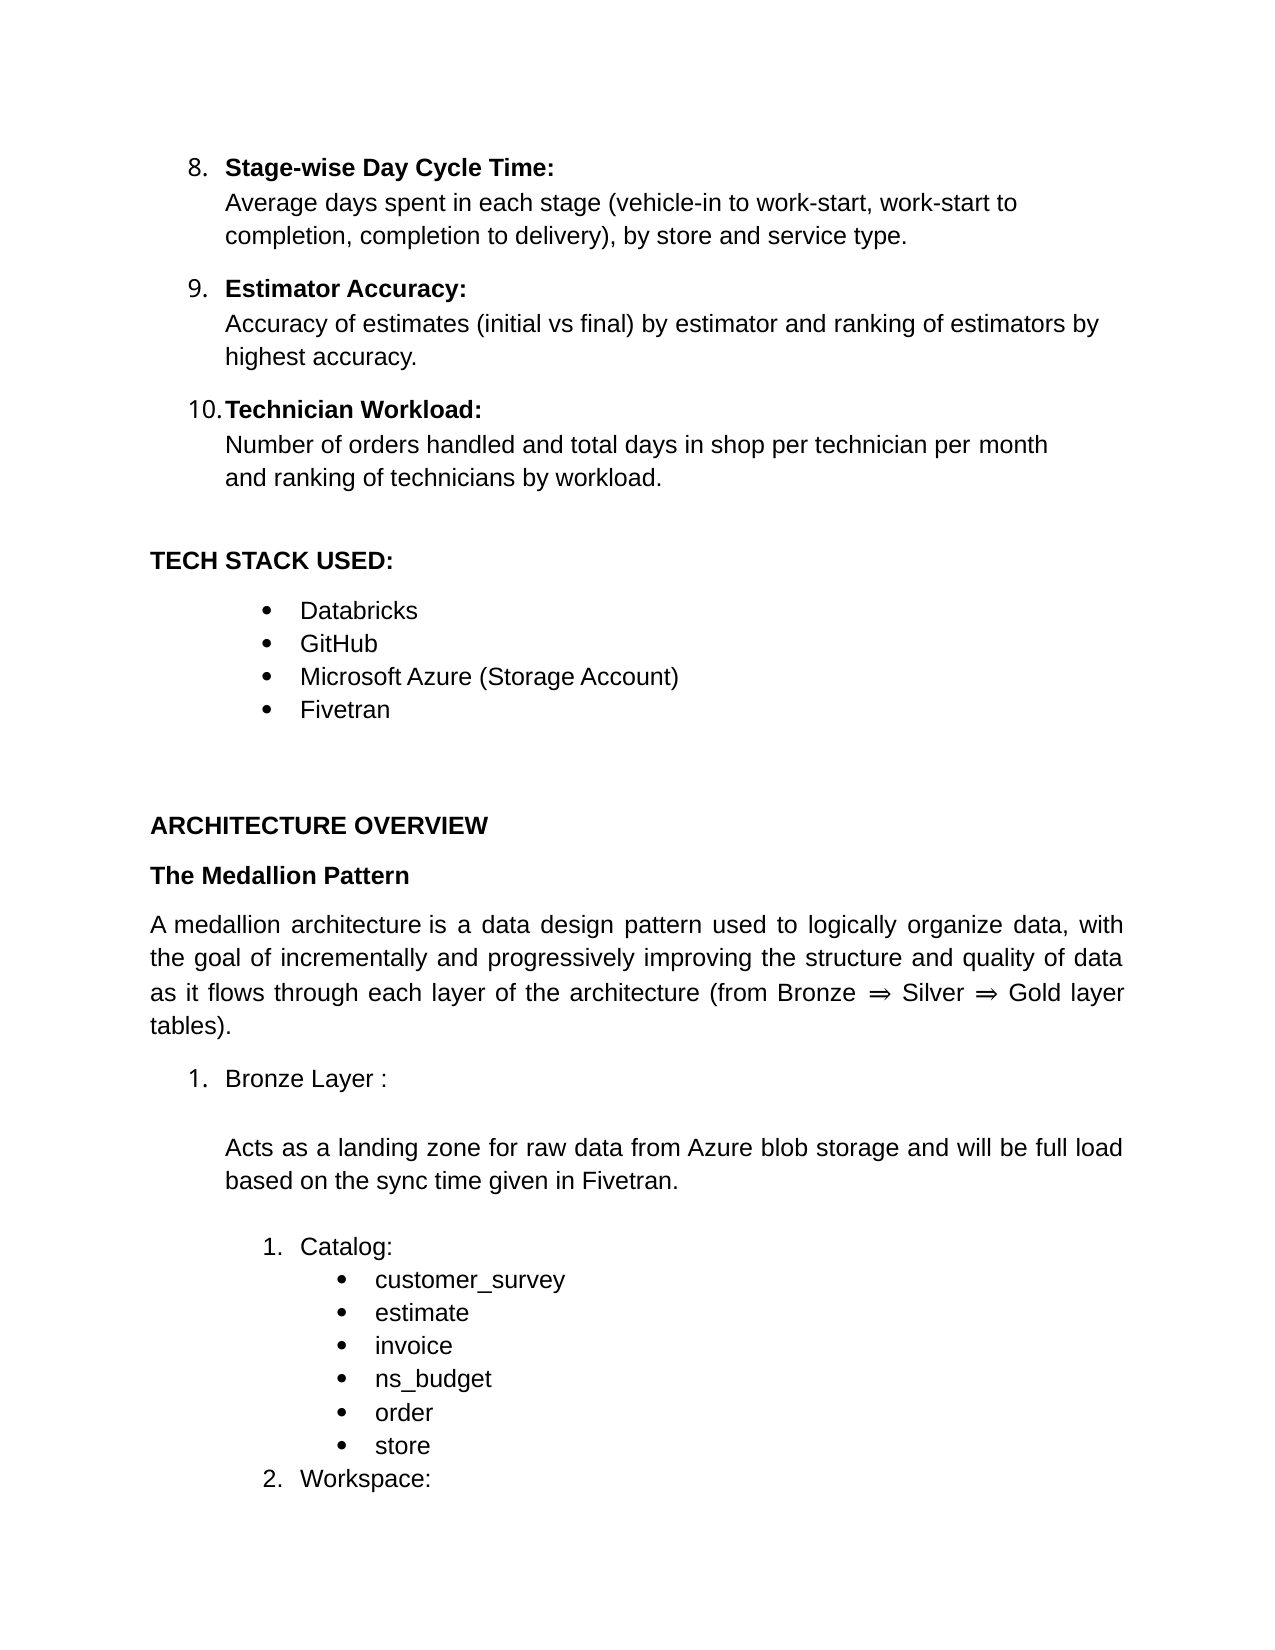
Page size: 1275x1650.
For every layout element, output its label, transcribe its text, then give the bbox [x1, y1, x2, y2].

list Databricks [262, 596, 1125, 625]
list Bronze Layer : [187, 1061, 1125, 1095]
text A medallion architecture is a data design pattern used to logically organize data, with the goal of incrementally and progressively improving the structure and quality of data as it flows through each layer of the architecture (from Bronze ⇒ Silver ⇒ Gold layer tables). [150, 910, 1125, 1040]
list customer_survey [337, 1265, 1125, 1294]
list estimate [337, 1298, 1125, 1327]
list invoice [337, 1331, 1125, 1360]
list Microsoft Azure (Storage Account) [262, 662, 1125, 691]
list order [337, 1397, 1125, 1426]
list Estimator Accuracy: Accuracy of estimates (initial vs final) by estimator and ranking of estimators by highest accuracy. [187, 271, 1125, 371]
list Stage-wise Day Cycle Time: Average days spent in each stage (vehicle-in to work-start, work-start to completion, completion to delivery), by store and service type. [187, 150, 1125, 250]
list Technician Workload: Number of orders handled and total days in shop per technician per month and ranking of technicians by workload. [187, 392, 1125, 525]
list Fivetran [262, 695, 1125, 724]
list Acts as a landing zone for raw data from Azure blob storage and will be full load based on the sync time given in Fivetran. [225, 1133, 1125, 1195]
list store [337, 1431, 1125, 1459]
list Workspace: [262, 1464, 1125, 1492]
list ns_budget [337, 1364, 1125, 1393]
text The Medallion Pattern [150, 861, 1125, 889]
text TECH STACK USED: [150, 546, 1125, 575]
text ARCHITECTURE OVERVIEW [150, 811, 1125, 840]
list Catalog: [262, 1232, 1125, 1261]
list GitHub [262, 629, 1125, 658]
